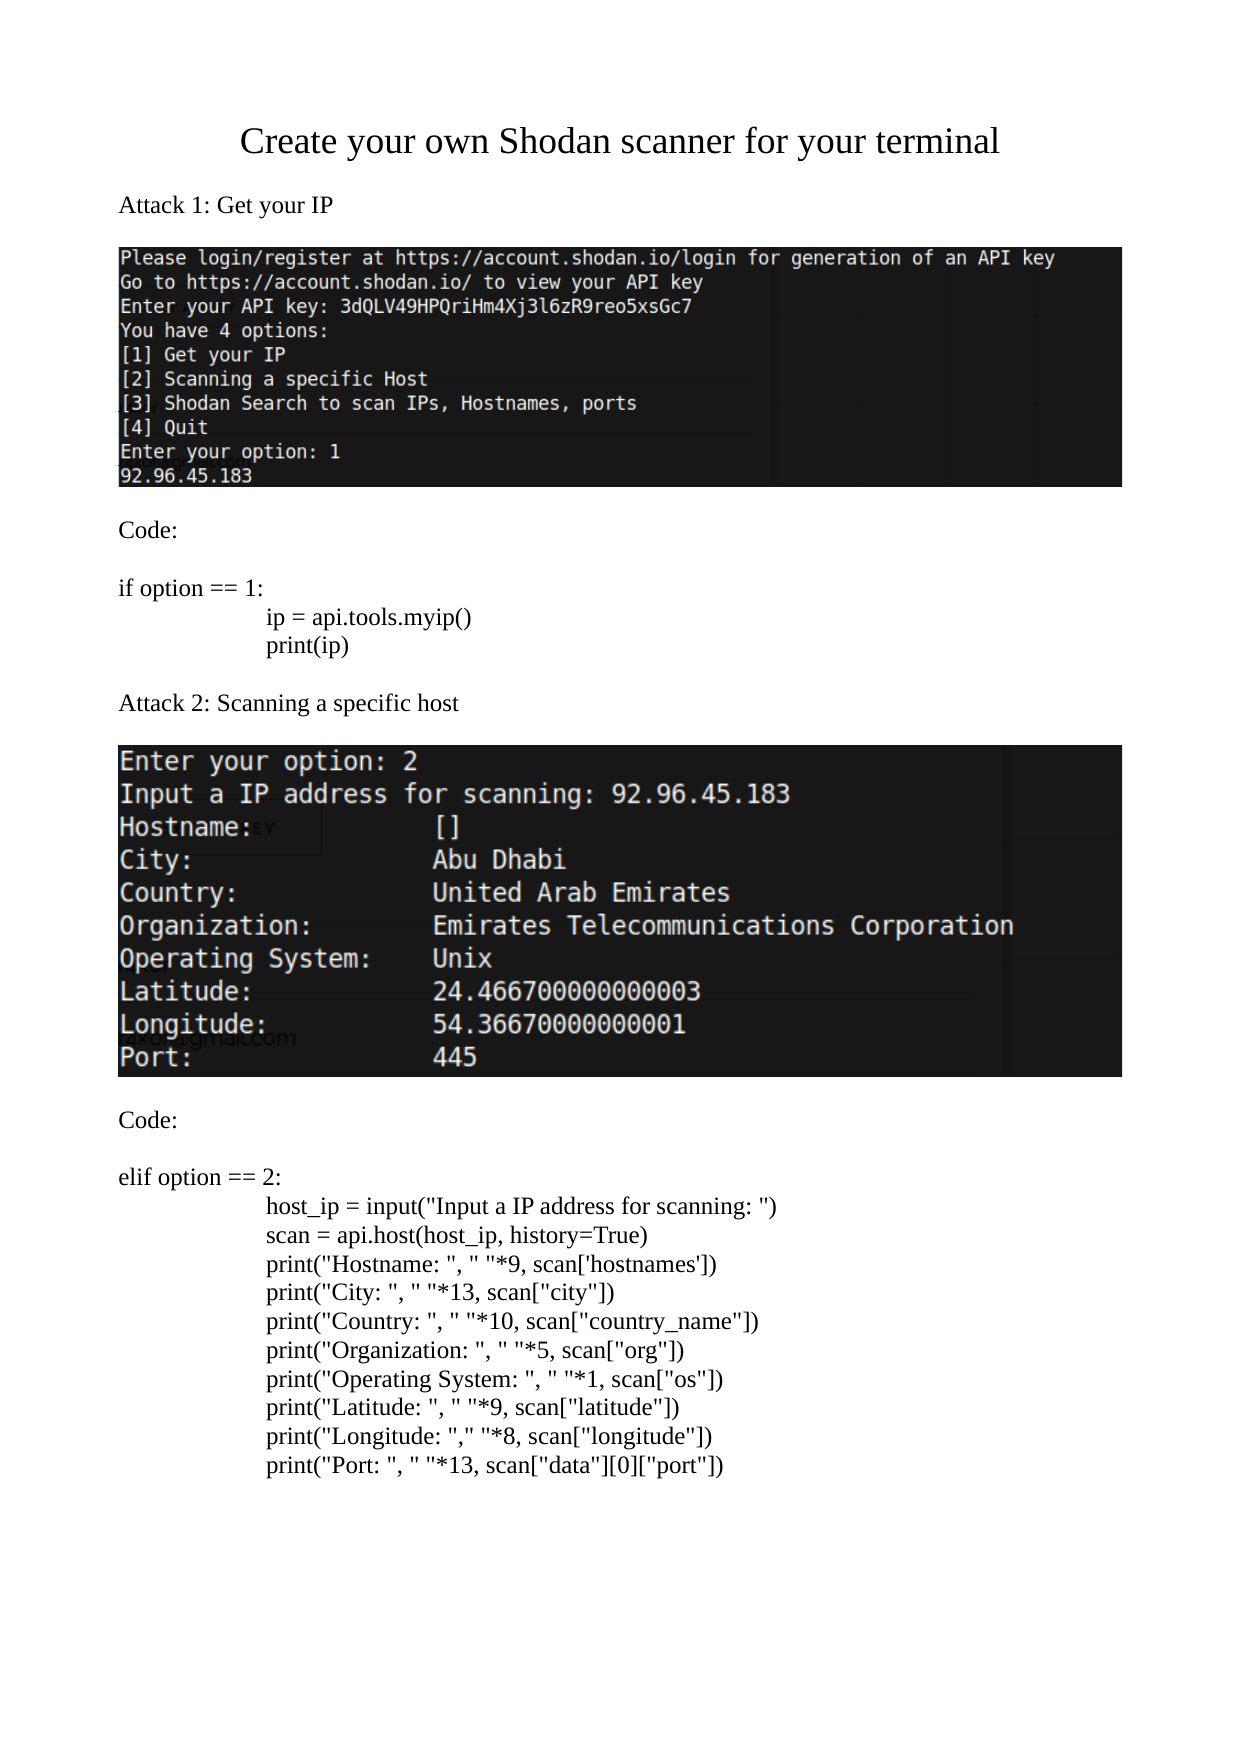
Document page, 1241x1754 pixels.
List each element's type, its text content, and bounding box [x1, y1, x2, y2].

text print("Longitude: "," "*8, scan["longitude"]) [118, 1421, 1122, 1450]
text print("Organization: ", " "*5, scan["org"]) [118, 1335, 1122, 1364]
text Create your own Shodan scanner for your terminal [118, 118, 1122, 161]
text Code: [118, 516, 1122, 544]
text Attack 1: Get your IP [118, 190, 1122, 219]
text scan = api.host(host_ip, history=True) [118, 1220, 1122, 1249]
text host_ip = input("Input a IP address for scanning: ") [118, 1191, 1122, 1220]
text print("Operating System: ", " "*1, scan["os"]) [118, 1364, 1122, 1392]
text print("Country: ", " "*10, scan["country_name"]) [118, 1306, 1122, 1335]
text print("Port: ", " "*13, scan["data"][0]["port"]) [118, 1450, 1122, 1479]
text Code: [118, 1105, 1122, 1134]
picture [118, 247, 1123, 487]
text print("Hostname: ", " "*9, scan['hostnames']) [118, 1249, 1122, 1277]
text print(ip) [118, 631, 1122, 659]
text if option == 1: [118, 573, 1122, 602]
text print("City: ", " "*13, scan["city"]) [118, 1277, 1122, 1306]
text Attack 2: Scanning a specific host [118, 688, 1122, 717]
picture [118, 745, 1123, 1077]
text print("Latitude: ", " "*9, scan["latitude"]) [118, 1392, 1122, 1421]
text ip = api.tools.myip() [118, 602, 1122, 631]
text elif option == 2: [118, 1162, 1122, 1191]
